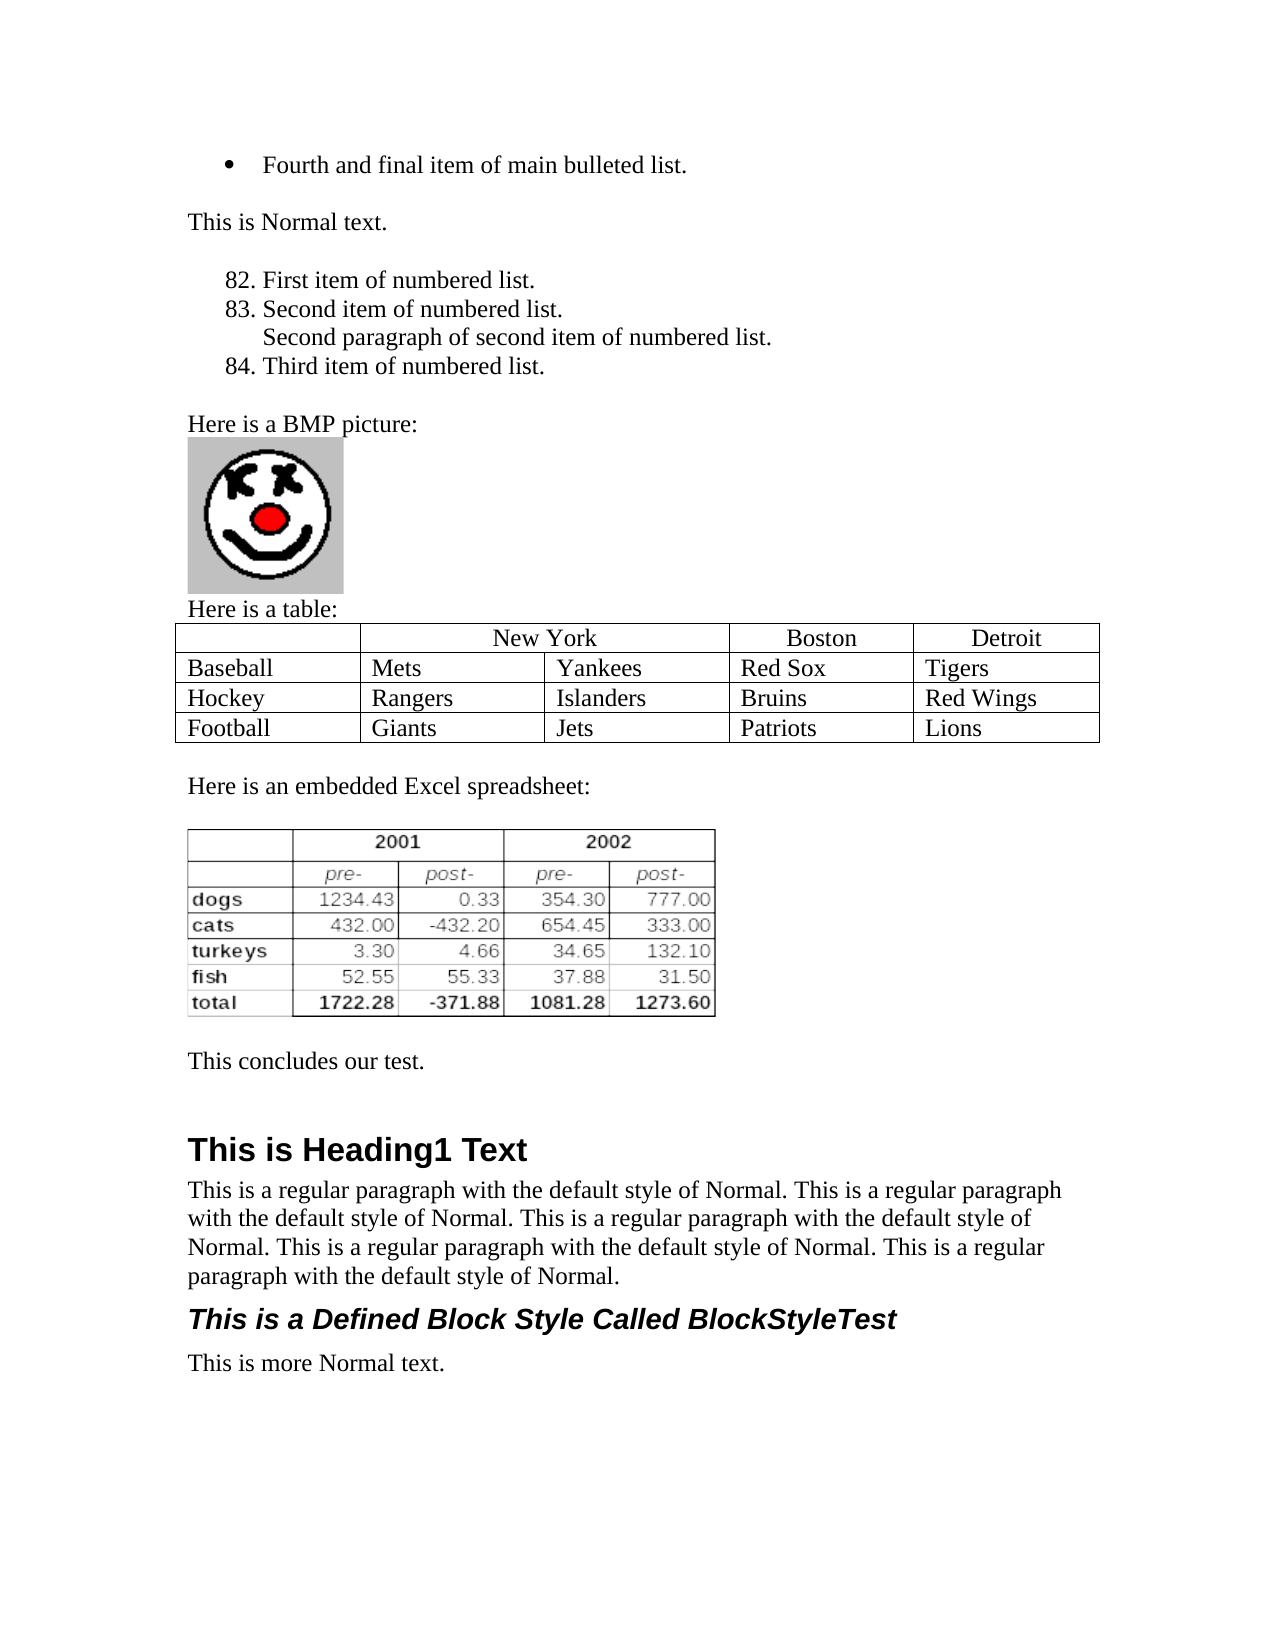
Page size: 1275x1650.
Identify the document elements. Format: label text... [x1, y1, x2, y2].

text This concludes our test. [187, 1046, 1087, 1075]
table_cell Tigers [914, 653, 1099, 682]
table_cell Mets [361, 653, 544, 682]
table_header [176, 624, 360, 652]
text Second paragraph of second item of numbered list. [262, 322, 1087, 351]
table_header Boston [730, 624, 913, 652]
text Here is an embedded Excel spreadsheet: [187, 771, 1087, 800]
text This is a Defined Block Style Called BlockStyleTest [187, 1302, 1087, 1336]
list Third item of numbered list. [225, 351, 1087, 380]
table_cell Baseball [176, 653, 360, 682]
table_cell Lions [914, 713, 1099, 742]
table_cell Bruins [730, 683, 913, 712]
text This is a regular paragraph with the default style of Normal. This is a regular paragraph with the default style of Normal. This is a regular paragraph with the default style of Normal. This is a regular paragraph with the default style of Normal. This is a regular paragraph with the default style of Normal. [187, 1175, 1087, 1290]
table_header Detroit [914, 624, 1099, 652]
text This is Normal text. [187, 207, 1087, 236]
list First item of numbered list. [225, 265, 1087, 294]
table_cell Football [176, 713, 360, 742]
table_cell Islanders [545, 683, 729, 712]
picture [187, 437, 344, 594]
table_cell Yankees [545, 653, 729, 682]
table_cell Giants [361, 713, 544, 742]
table_cell Patriots [730, 713, 913, 742]
text Here is a BMP picture: [187, 409, 1087, 437]
text This is more Normal text. [187, 1348, 1087, 1377]
table_cell Jets [545, 713, 729, 742]
list Fourth and final item of main bulleted list. [225, 150, 1087, 179]
text Here is a table: [187, 594, 1087, 622]
table_cell Red Wings [914, 683, 1099, 712]
table_header New York [361, 624, 729, 652]
list Second item of numbered list. [225, 294, 1087, 322]
table_cell Hockey [176, 683, 360, 712]
table_cell Red Sox [730, 653, 913, 682]
subtitle This is Heading1 Text [187, 1130, 1087, 1168]
table_cell Rangers [361, 683, 544, 712]
